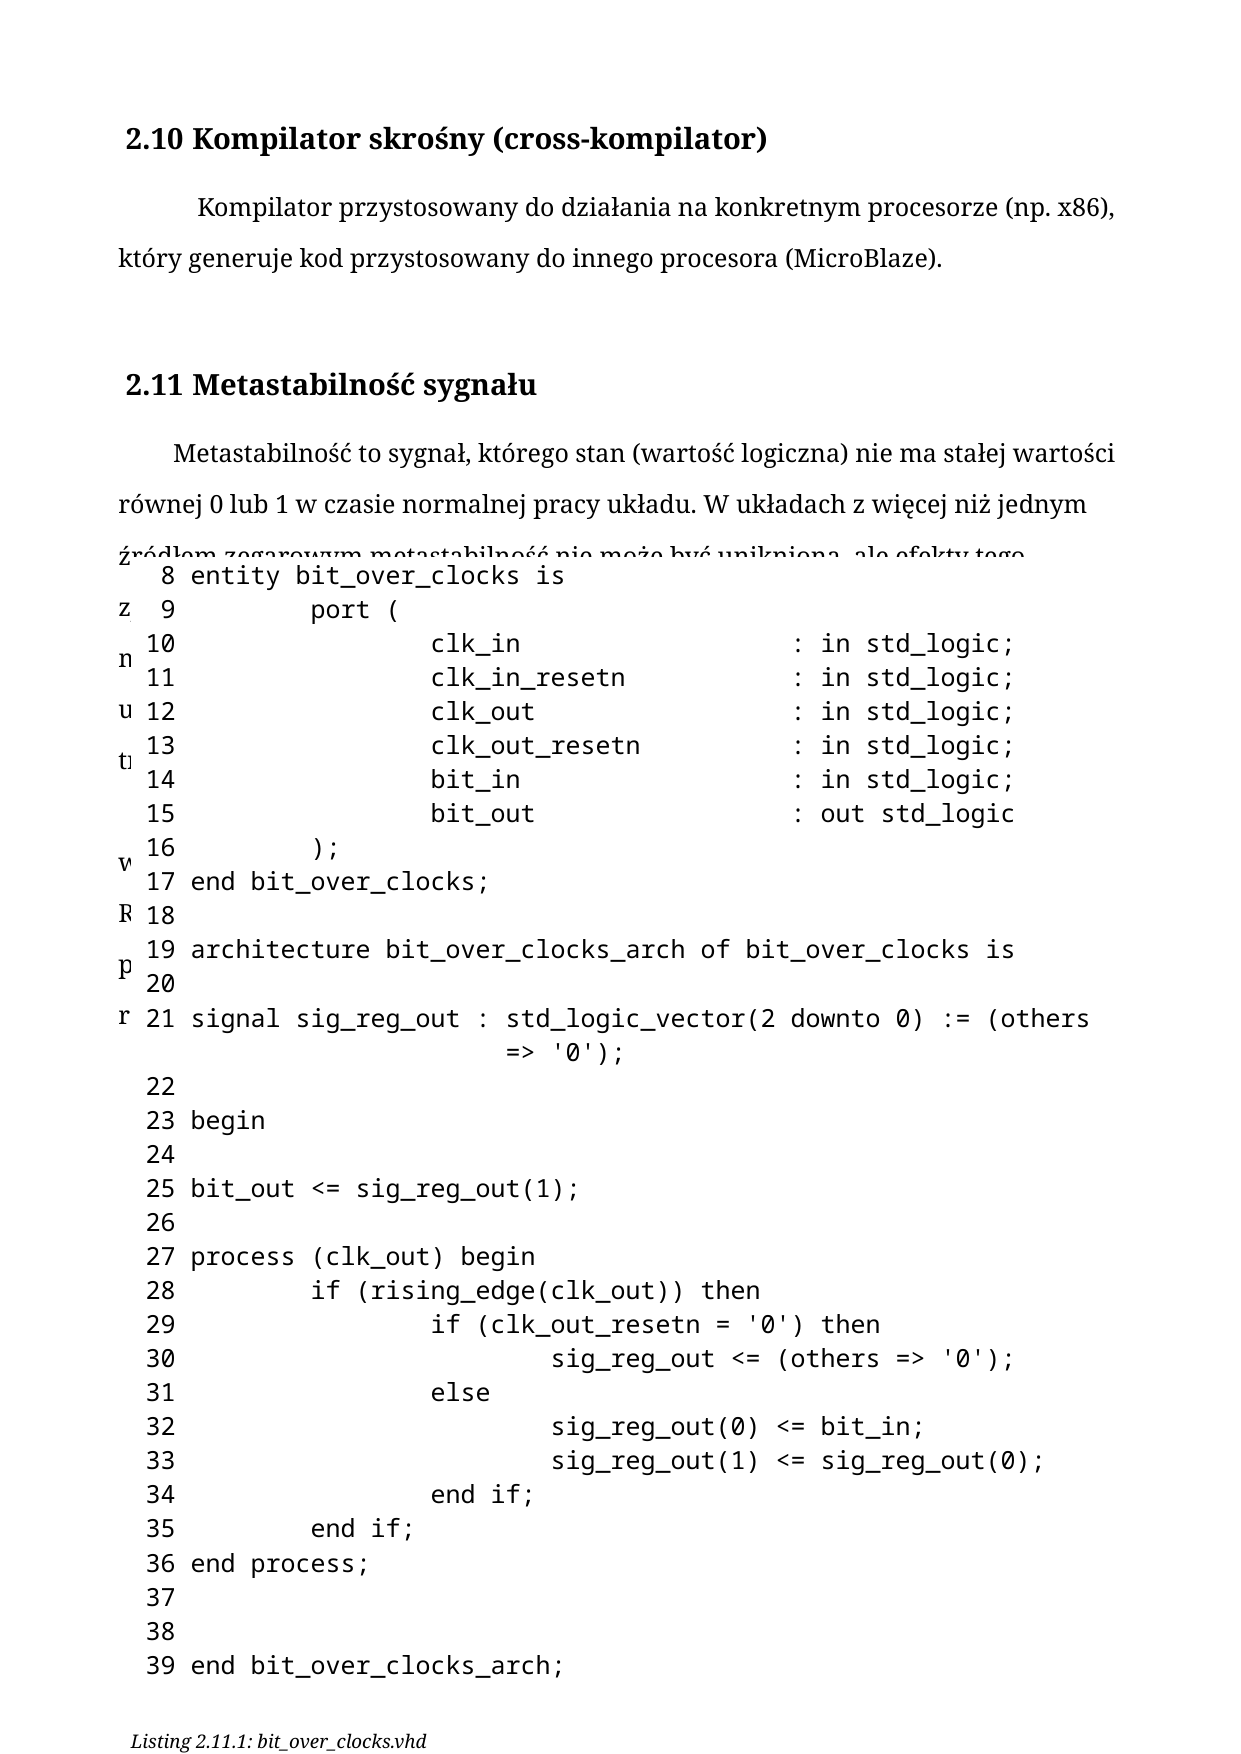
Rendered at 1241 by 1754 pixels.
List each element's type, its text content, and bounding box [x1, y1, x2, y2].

list Listing 2.11.1: bit_over_clocks.vhd [131, 570, 1128, 1754]
subtitle Kompilator skrośny (cross-kompilator) [118, 118, 1122, 158]
text Metastabilność to sygnał, którego stan (wartość logiczna) nie ma stałej wartości równej 0 lub 1 w czasie normalnej pracy układu. W układach z więcej niż jednym źródłem zegarowym metastabilność nie może być unikniona, ale efekty tego zjawiska mogą być zneutralizowane. Wykorzystane w pracy metody eliminacji metastabilności to zastosowanie podwójnych rejestrów jako synchronizatorów, uzupełnione kodowaniem Graya w kolejkach FIFO oraz zastosowanie układu do transmisji flag. [118, 436, 1122, 776]
text Kompilator przystosowany do działania na konkretnym procesorze (np. x86), który generuje kod przystosowany do innego procesora (MicroBlaze). [118, 190, 1122, 275]
subtitle Metastabilność sygnału [118, 364, 1122, 404]
